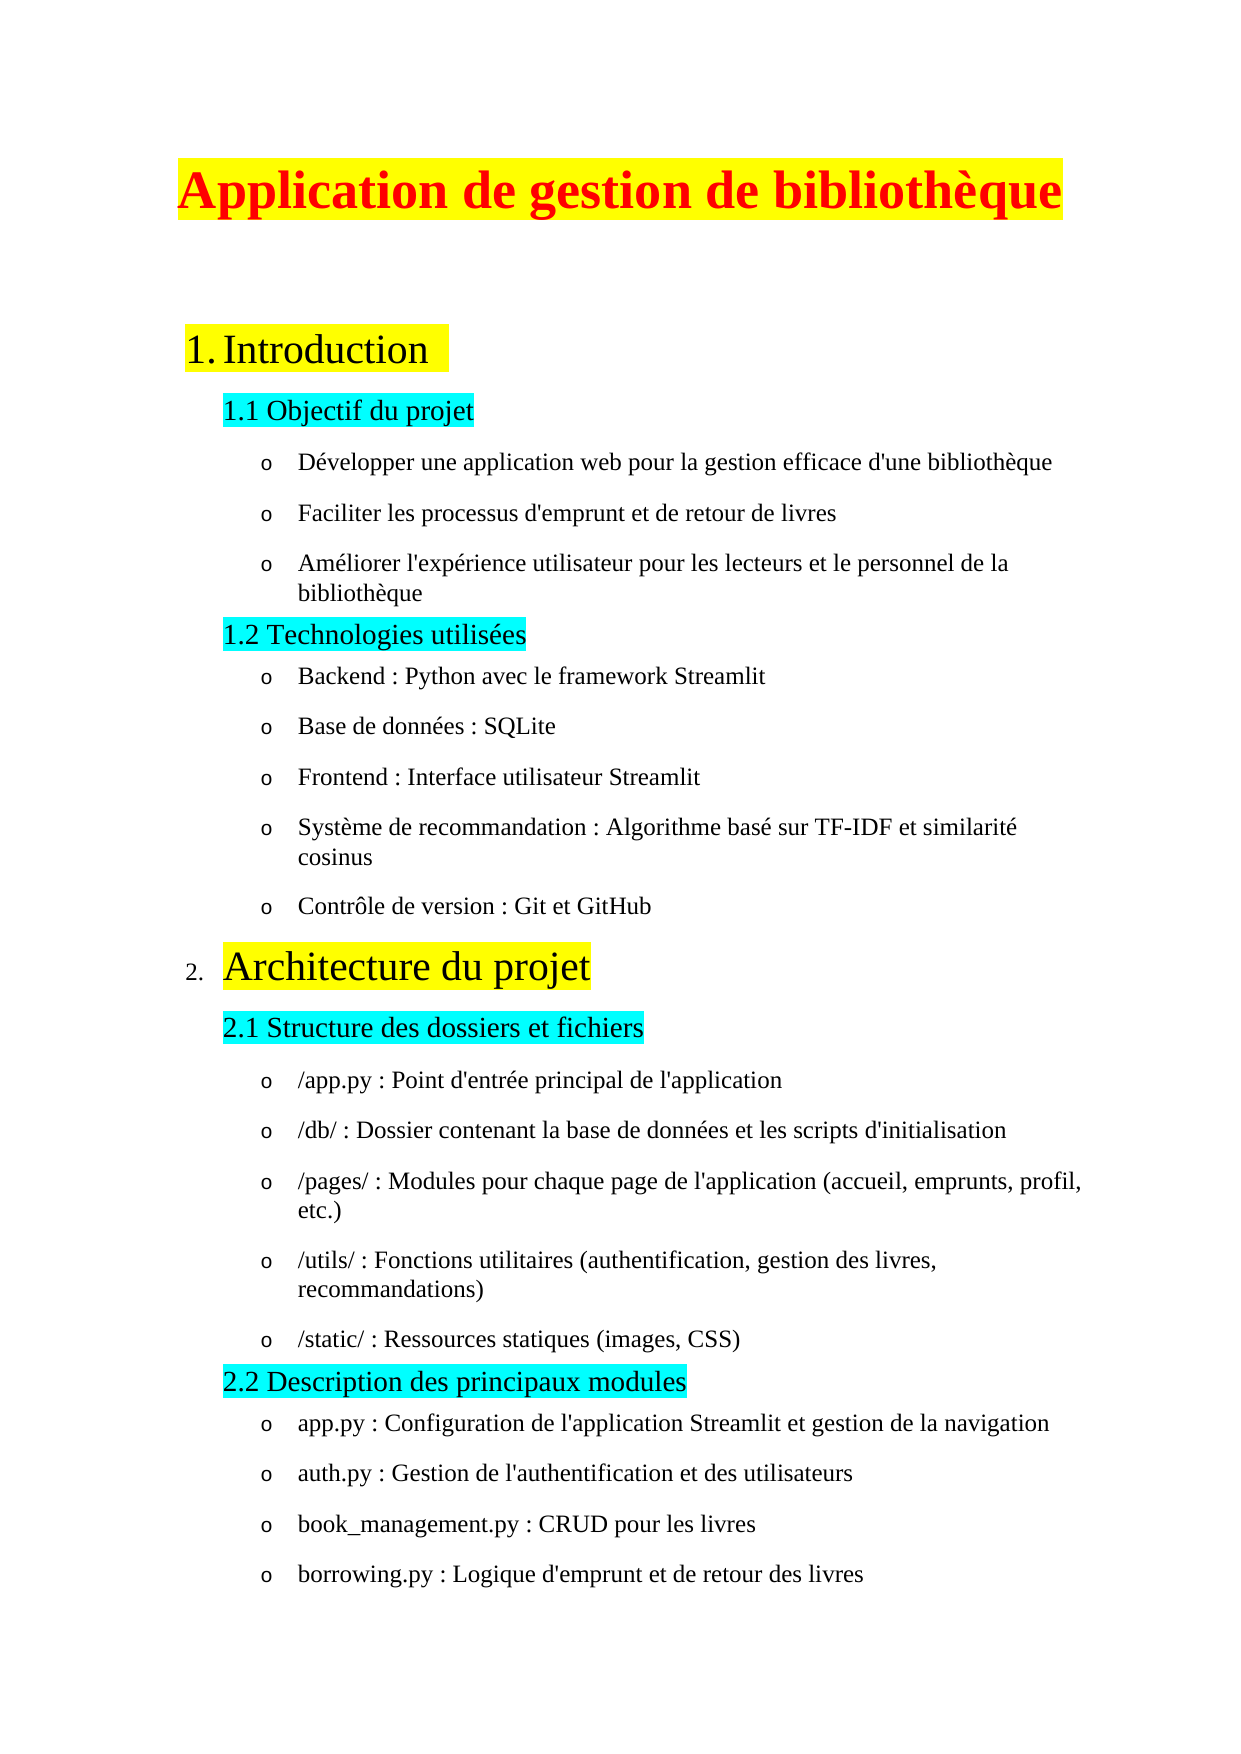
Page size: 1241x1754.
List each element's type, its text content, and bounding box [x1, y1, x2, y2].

text Application de gestion de bibliothèque [148, 158, 1093, 220]
list book_management.py : CRUD pour les livres [260, 1509, 1093, 1538]
list Backend : Python avec le framework Streamlit [260, 661, 1093, 691]
list Frontend : Interface utilisateur Streamlit [260, 762, 1093, 791]
list borrowing.py : Logique d'emprunt et de retour des livres [260, 1559, 1093, 1589]
list /static/ : Ressources statiques (images, CSS) [260, 1324, 1093, 1354]
list Contrôle de version : Git et GitHub [260, 891, 1093, 921]
list /db/ : Dossier contenant la base de données et les scripts d'initialisation [260, 1115, 1093, 1145]
list app.py : Configuration de l'application Streamlit et gestion de la navigation [260, 1408, 1093, 1438]
list Faciliter les processus d'emprunt et de retour de livres [260, 498, 1093, 527]
list Introduction [185, 324, 1093, 372]
list Base de données : SQLite [260, 711, 1093, 741]
list Améliorer l'expérience utilisateur pour les lecteurs et le personnel de la bibliothèque [260, 548, 1093, 607]
list /pages/ : Modules pour chaque page de l'application (accueil, emprunts, profil, etc.) [260, 1166, 1093, 1224]
text 2.2 Description des principaux modules [223, 1364, 1093, 1398]
text 2.1 Structure des dossiers et fichiers [223, 1011, 1093, 1044]
list /utils/ : Fonctions utilitaires (authentification, gestion des livres, recommandations) [260, 1245, 1093, 1303]
list Développer une application web pour la gestion efficace d'une bibliothèque [260, 447, 1093, 477]
text 1.2 Technologies utilisées [223, 617, 1093, 651]
list /app.py : Point d'entrée principal de l'application [260, 1065, 1093, 1094]
text 1.1 Objectif du projet [223, 393, 1093, 427]
list Système de recommandation : Algorithme basé sur TF-IDF et similarité cosinus [260, 812, 1093, 871]
list auth.py : Gestion de l'authentification et des utilisateurs [260, 1458, 1093, 1488]
list Architecture du projet [185, 942, 1093, 990]
